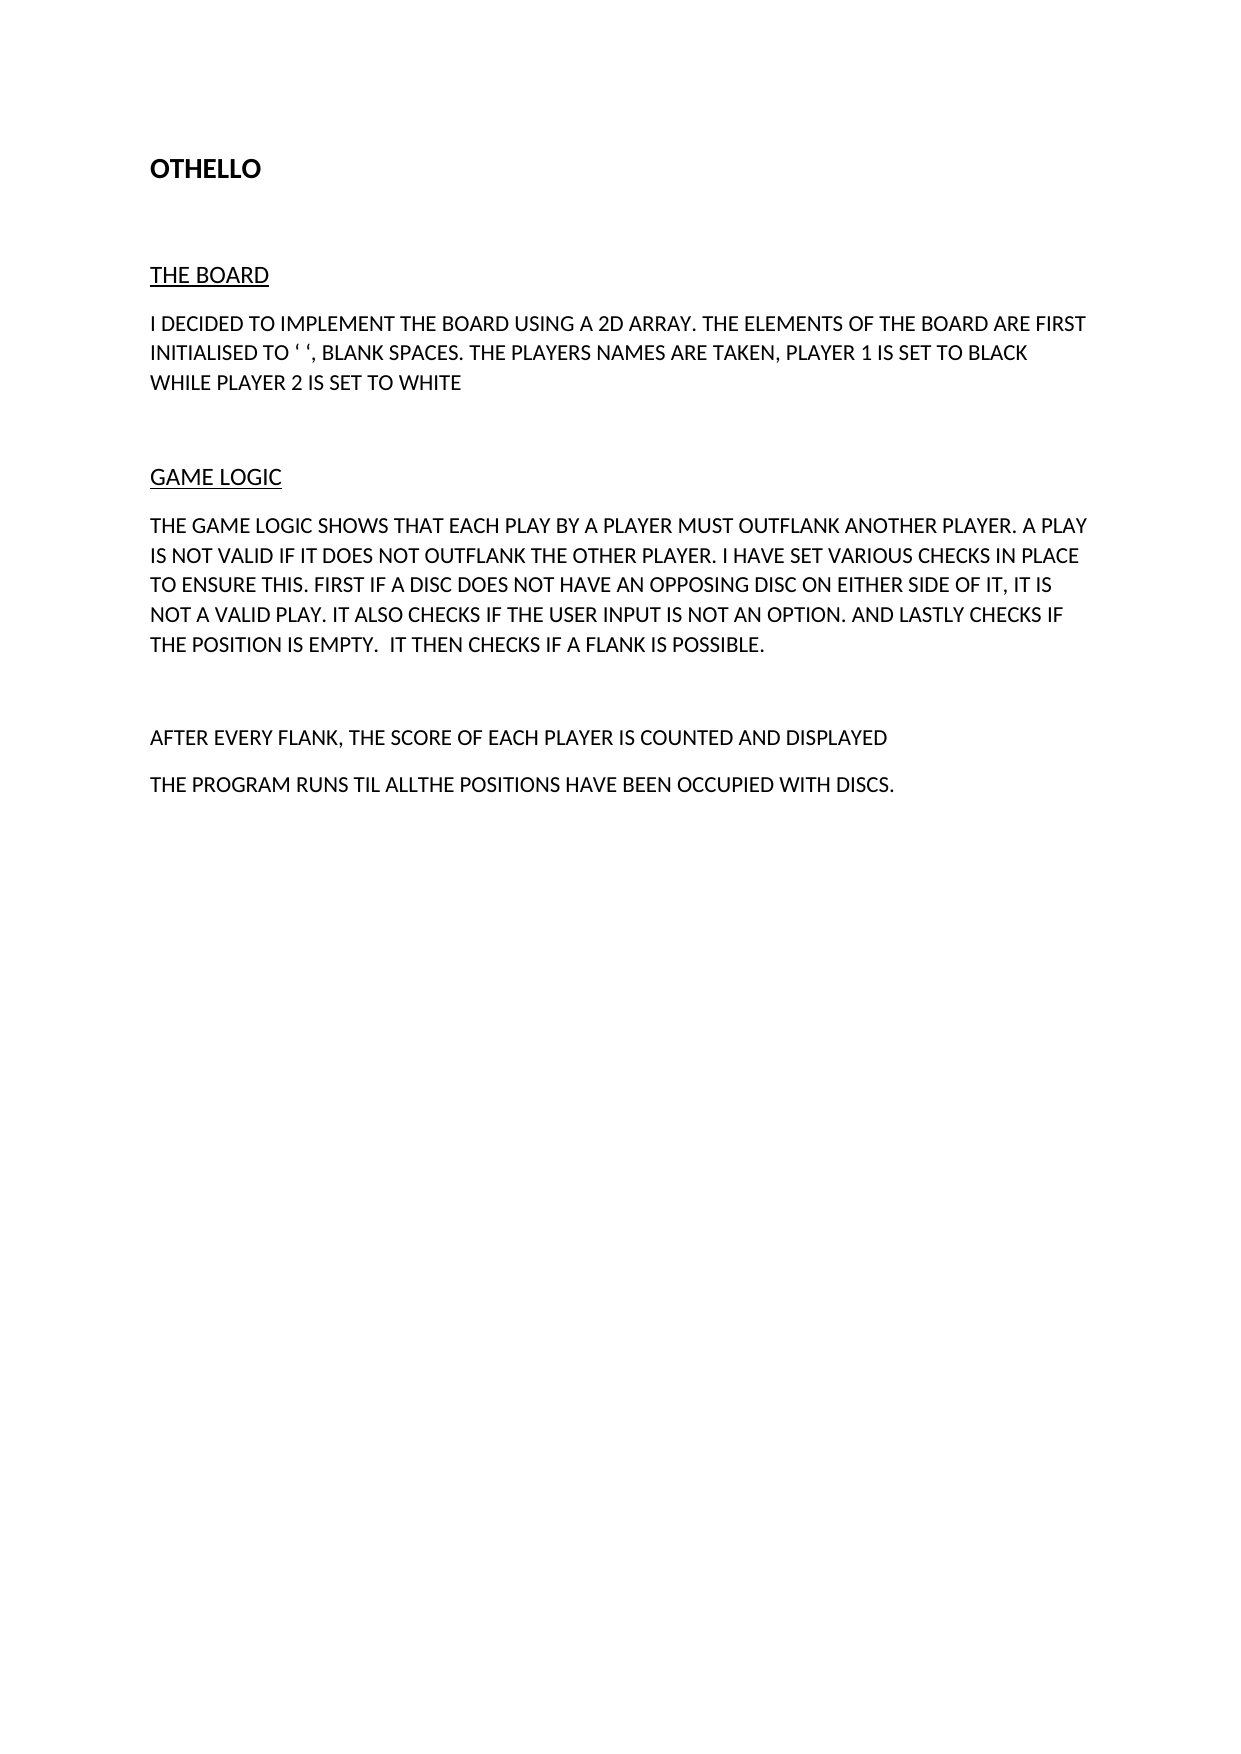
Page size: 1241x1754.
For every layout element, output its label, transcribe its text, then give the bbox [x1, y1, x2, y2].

text OTHELLO [150, 150, 1090, 186]
text THE GAME LOGIC SHOWS THAT EACH PLAY BY A PLAYER MUST OUTFLANK ANOTHER PLAYER. A PLAY IS NOT VALID IF IT DOES NOT OUTFLANK THE OTHER PLAYER. I HAVE SET VARIOUS CHECKS IN PLACE TO ENSURE THIS. FIRST IF A DISC DOES NOT HAVE AN OPPOSING DISC ON EITHER SIDE OF IT, IT IS NOT A VALID PLAY. IT ALSO CHECKS IF THE USER INPUT IS NOT AN OPTION. AND LASTLY CHECKS IF THE POSITION IS EMPTY. IT THEN CHECKS IF A FLANK IS POSSIBLE. [150, 511, 1090, 658]
text AFTER EVERY FLANK, THE SCORE OF EACH PLAYER IS COUNTED AND DISPLAYED [150, 723, 1090, 752]
text GAME LOGIC [150, 462, 1090, 492]
text THE BOARD [150, 259, 1090, 290]
text THE PROGRAM RUNS TIL ALLTHE POSITIONS HAVE BEEN OCCUPIED WITH DISCS. [150, 770, 1090, 798]
text I DECIDED TO IMPLEMENT THE BOARD USING A 2D ARRAY. THE ELEMENTS OF THE BOARD ARE FIRST INITIALISED TO ‘ ‘, BLANK SPACES. THE PLAYERS NAMES ARE TAKEN, PLAYER 1 IS SET TO BLACK WHILE PLAYER 2 IS SET TO WHITE [150, 309, 1090, 396]
